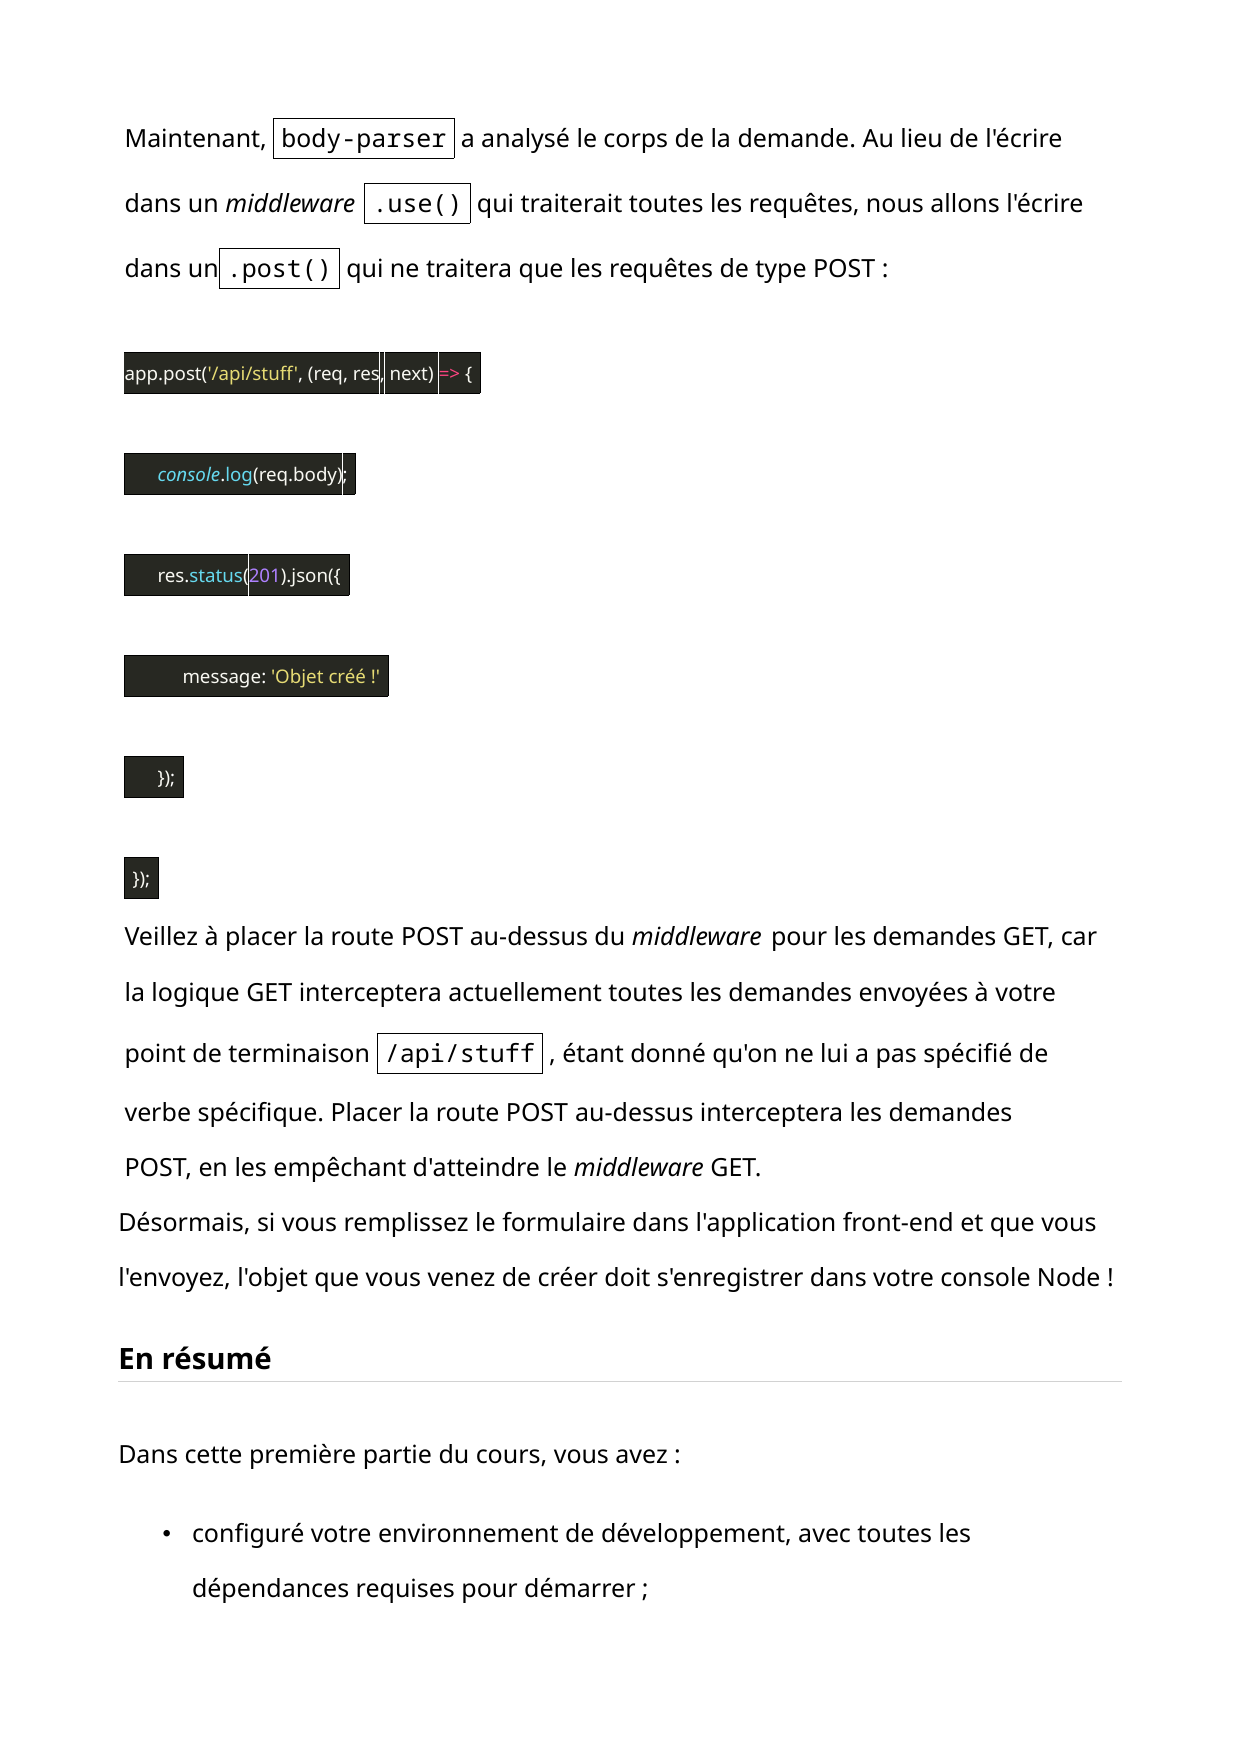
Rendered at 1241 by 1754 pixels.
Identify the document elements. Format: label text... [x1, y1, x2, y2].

text Maintenant, body-parser a analysé le corps de la demande. Au lieu de l'écrire dans un middleware .use() qui traiterait toutes les requêtes, nous allons l'écrire dans un.post() qui ne traitera que les requêtes de type POST : [124, 118, 1116, 288]
subtitle En résumé [118, 1338, 1122, 1381]
text [159, 857, 1111, 898]
text Veillez à placer la route POST au-dessus du middleware pour les demandes GET, car la logique GET interceptera actuellement toutes les demandes envoyées à votre point de terminaison /api/stuff , étant donné qu'on ne lui a pas spécifié de verbe spécifique. Placer la route POST au-dessus interceptera les demandes POST, en les empêchant d'atteindre le middleware GET. [124, 919, 1116, 1183]
text res.status(201).json({ [125, 555, 349, 595]
text message: 'Objet créé !' [125, 656, 388, 696]
text }); [125, 757, 183, 797]
text app.post('/api/stuff', (req, res, next) => { [124, 353, 480, 393]
text Désormais, si vous remplissez le formulaire dans l'application front-end et que vous l'envoyez, l'objet que vous venez de créer doit s'enregistrer dans votre console Node ! [118, 1204, 1122, 1293]
text console.log(req.body); [125, 454, 355, 494]
text [481, 352, 1111, 393]
text [389, 655, 1111, 696]
text [356, 453, 1111, 494]
list configuré votre environnement de développement, avec toutes les dépendances requises pour démarrer ; [162, 1515, 1122, 1604]
text [350, 554, 1111, 595]
text Dans cette première partie du cours, vous avez : [118, 1437, 1122, 1471]
text }); [125, 858, 158, 898]
text [184, 756, 1111, 797]
